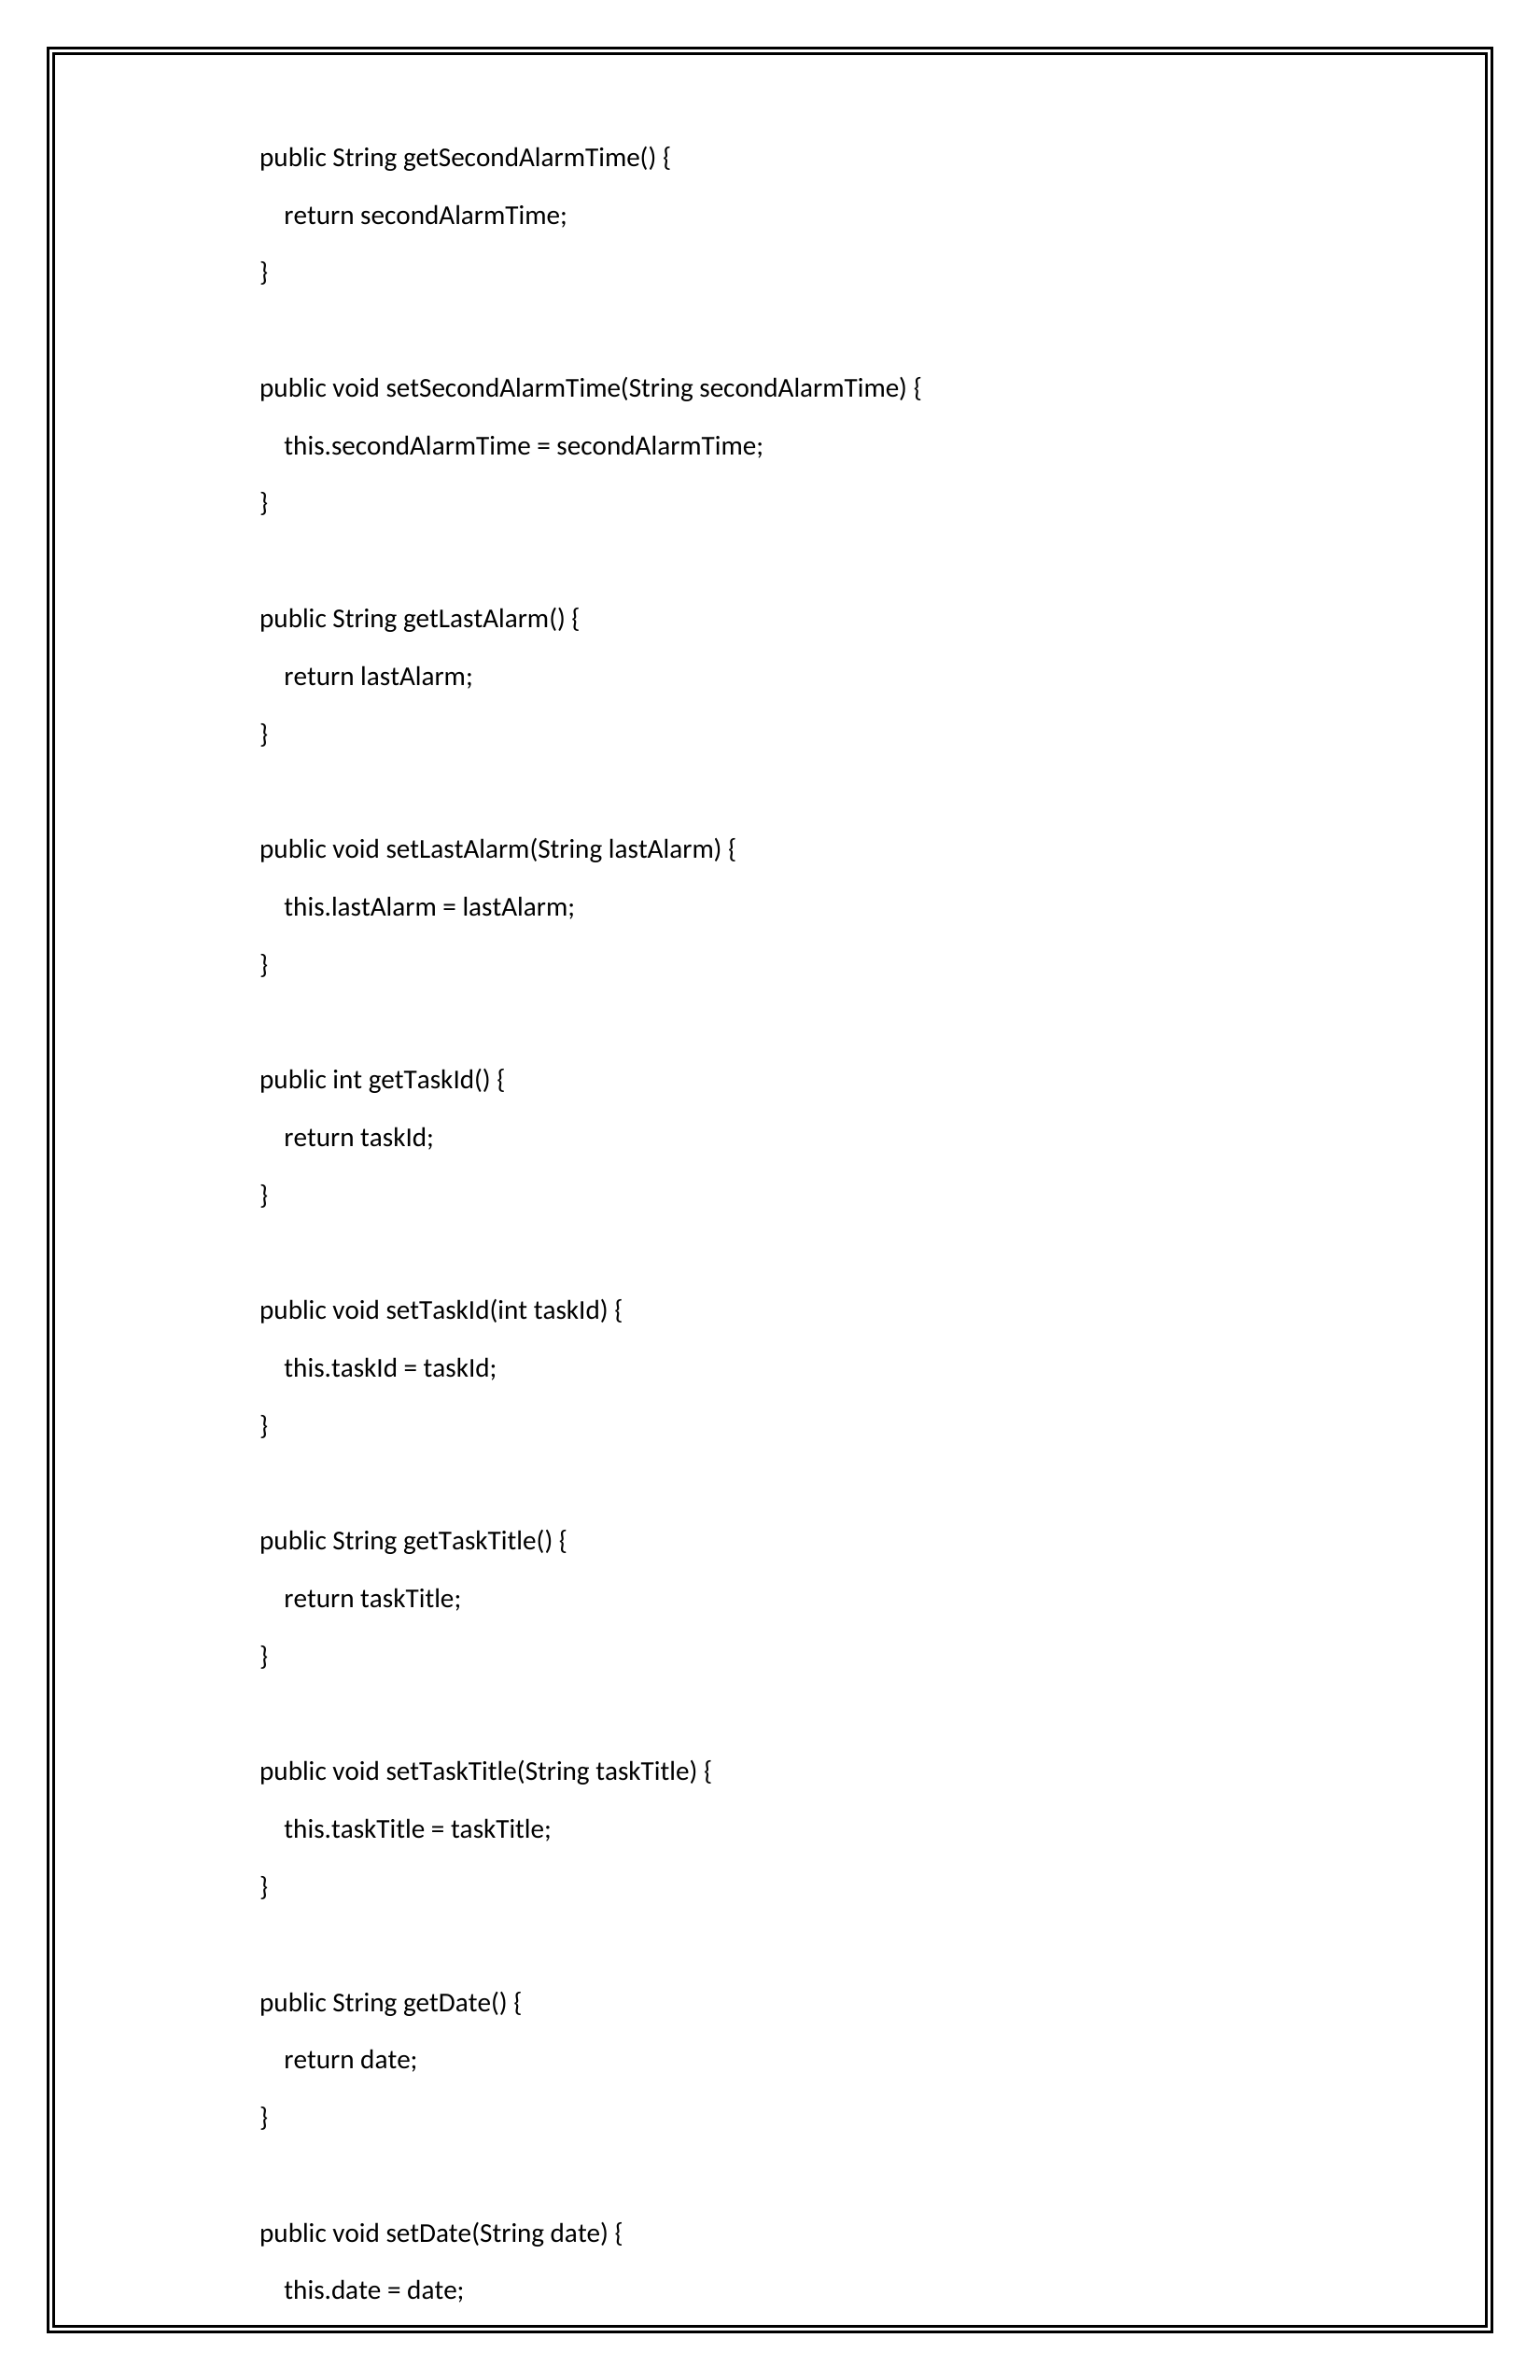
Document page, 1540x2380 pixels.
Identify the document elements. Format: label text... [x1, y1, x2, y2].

list public String getTaskTitle() { [235, 1523, 1400, 1557]
list } [235, 947, 1400, 980]
list public void setLastAlarm(String lastAlarm) { [235, 832, 1400, 865]
list public void setSecondAlarmTime(String secondAlarmTime) { [235, 371, 1400, 404]
list return lastAlarm; [235, 659, 1400, 693]
list } [235, 486, 1400, 519]
list public void setTaskTitle(String taskTitle) { [235, 1754, 1400, 1787]
list return taskTitle; [235, 1581, 1400, 1615]
list } [235, 2100, 1400, 2134]
list return taskId; [235, 1120, 1400, 1154]
list this.taskTitle = taskTitle; [235, 1812, 1400, 1845]
list public String getDate() { [235, 1985, 1400, 2018]
list this.secondAlarmTime = secondAlarmTime; [235, 428, 1400, 461]
list return secondAlarmTime; [235, 198, 1400, 231]
list } [235, 255, 1400, 288]
list return date; [235, 2042, 1400, 2076]
list this.lastAlarm = lastAlarm; [235, 889, 1400, 923]
list public void setTaskId(int taskId) { [235, 1293, 1400, 1326]
list public void setDate(String date) { [235, 2216, 1400, 2248]
list public int getTaskId() { [235, 1062, 1400, 1096]
list public String getLastAlarm() { [235, 601, 1400, 635]
list } [235, 1639, 1400, 1673]
list this.date = date; [235, 2274, 1400, 2306]
list } [235, 717, 1400, 749]
list public String getSecondAlarmTime() { [235, 140, 1400, 174]
list } [235, 1408, 1400, 1441]
list } [235, 1178, 1400, 1211]
list } [235, 1869, 1400, 1903]
list this.taskId = taskId; [235, 1351, 1400, 1384]
